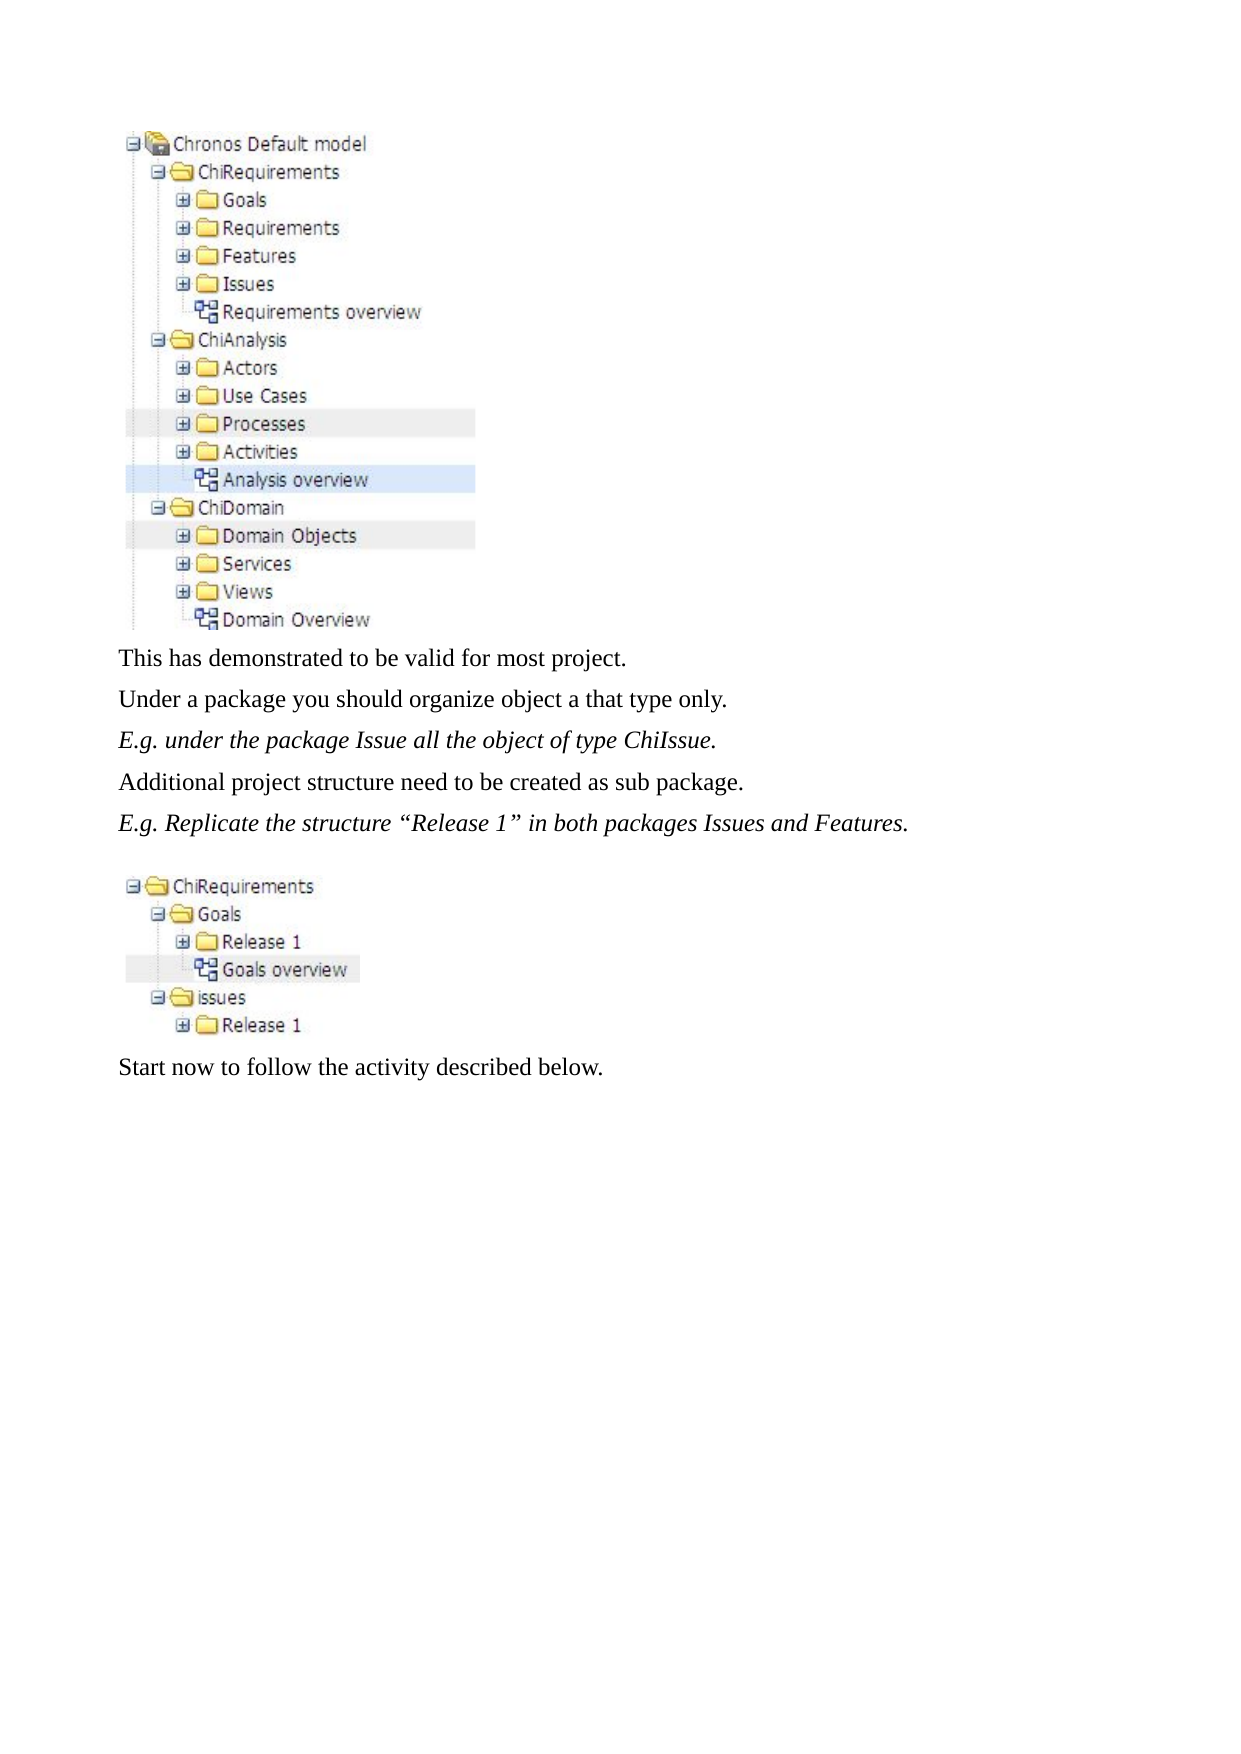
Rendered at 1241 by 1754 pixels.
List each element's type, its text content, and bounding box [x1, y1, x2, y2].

text This has demonstrated to be valid for most project. [118, 118, 1122, 672]
text E.g. under the package Issue all the object of type ChiIssue. [118, 726, 1122, 754]
text Under a package you should organize object a that type only. [118, 684, 1122, 713]
text E.g. Replicate the structure “Release 1” in both packages Issues and Features. [118, 808, 1122, 837]
picture [125, 131, 476, 630]
picture [125, 875, 360, 1040]
text Start now to follow the activity described below. [118, 849, 1122, 1081]
text Additional project structure need to be created as sub package. [118, 767, 1122, 796]
